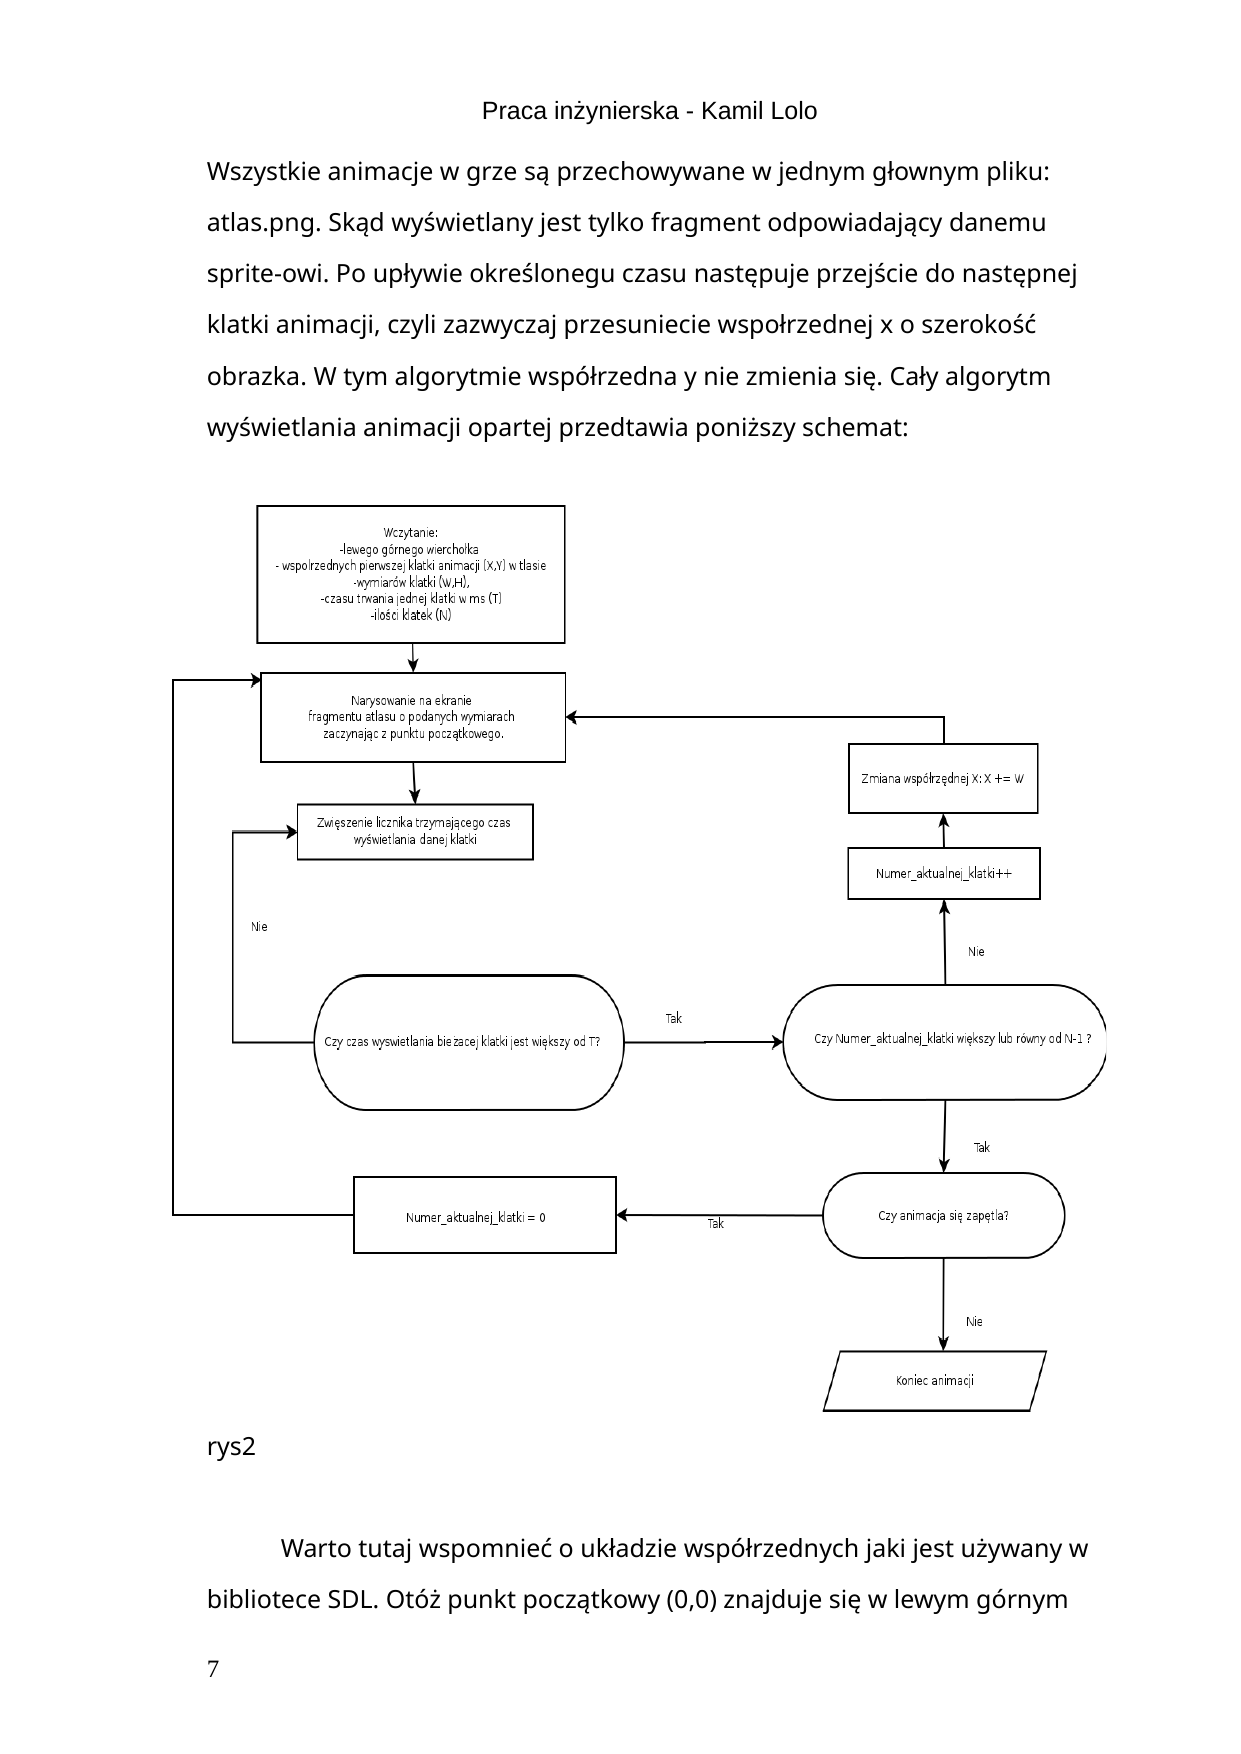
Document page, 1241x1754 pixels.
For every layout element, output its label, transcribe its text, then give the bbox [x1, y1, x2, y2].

text Warto tutaj wspomnieć o układzie współrzednych jaki jest używany w bibliotece SDL. Otóż punkt początkowy (0,0) znajduje się w lewym górnym [207, 1531, 1093, 1616]
picture [172, 505, 1107, 1412]
text Wszystkie animacje w grze są przechowywane w jednym głownym pliku: atlas.png. Skąd wyświetlany jest tylko fragment odpowiadający danemu sprite-owi. Po upływie określonegu czasu następuje przejście do następnej klatki animacji, czyli zazwyczaj przesuniecie wspołrzednej x o szerokość obrazka. W tym algorytmie współrzedna y nie zmienia się. Cały algorytm wyświetlania animacji opartej przedtawia poniższy schemat: [207, 154, 1093, 443]
text rys2 [207, 1412, 1093, 1463]
